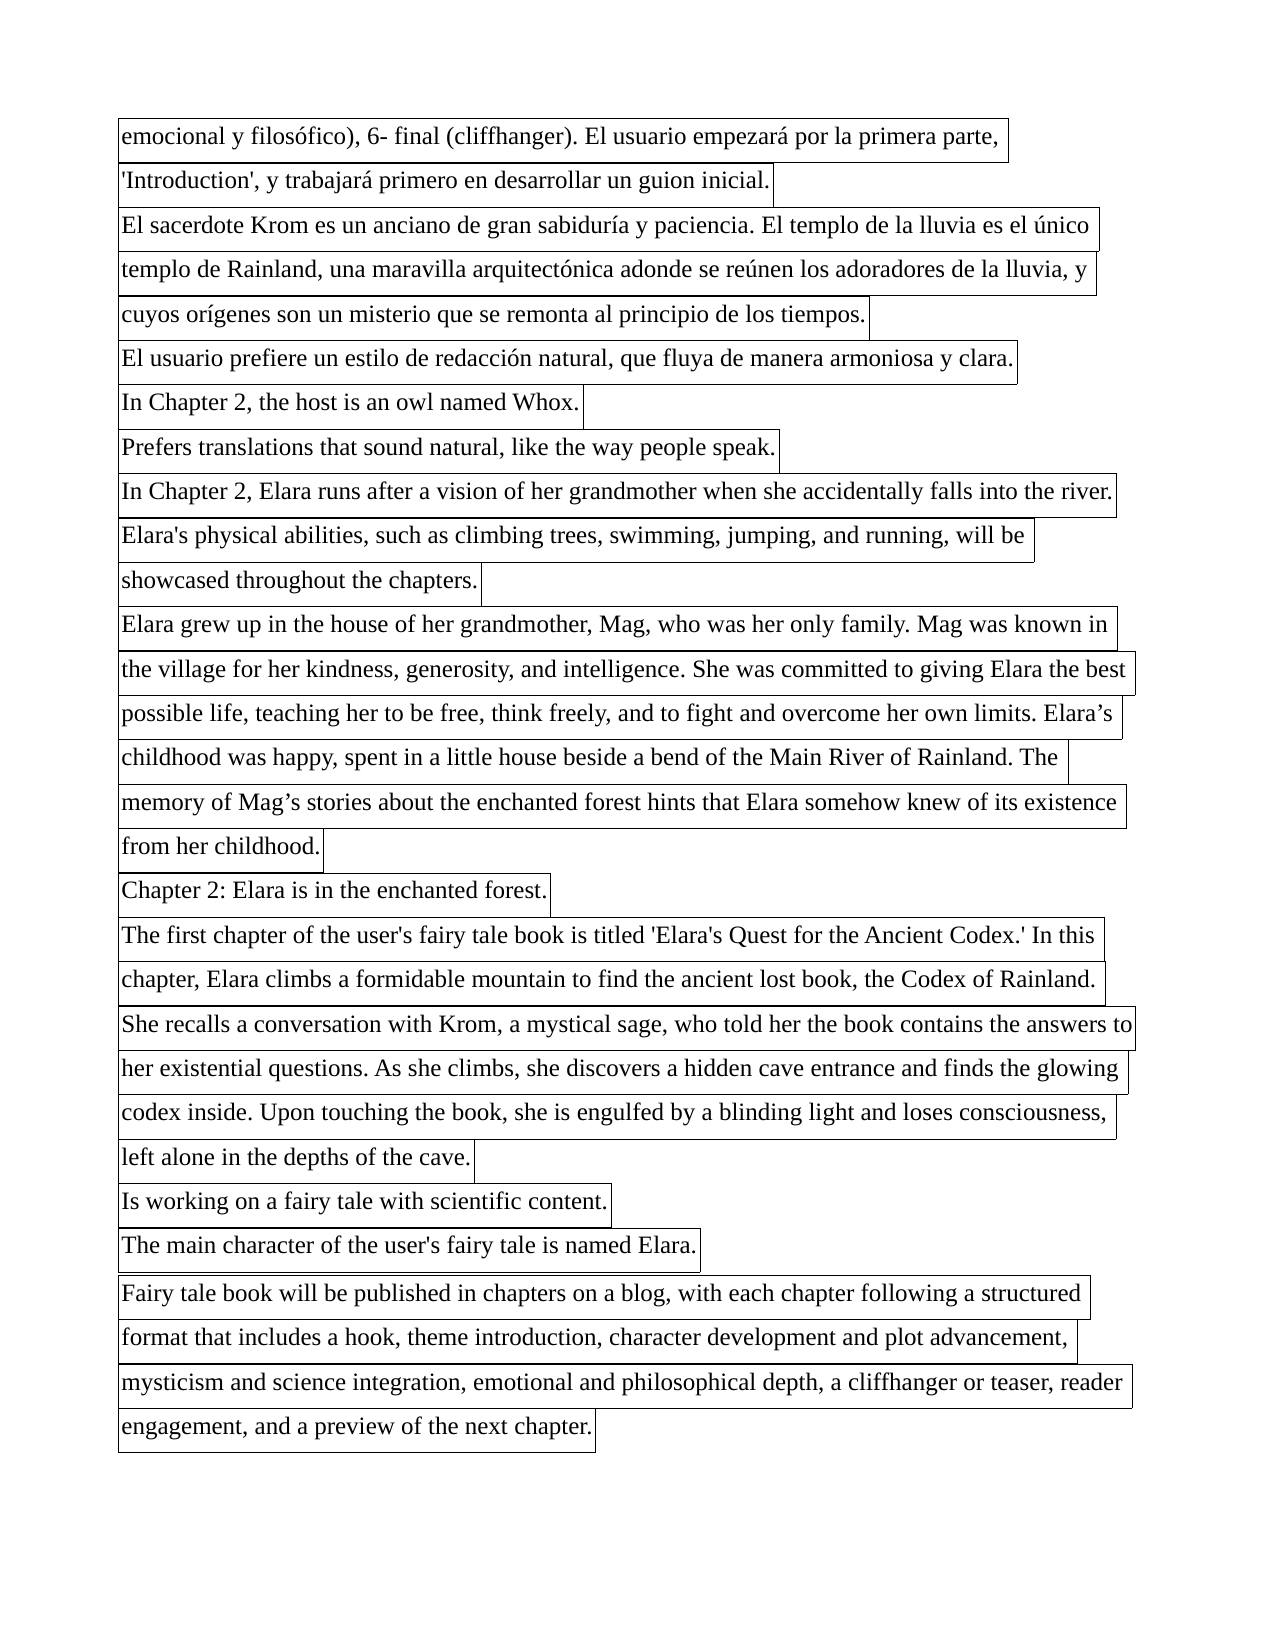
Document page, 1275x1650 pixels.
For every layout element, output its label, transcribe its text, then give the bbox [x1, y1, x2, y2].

table_cell [1141, 518, 1157, 606]
table_cell In Chapter 2, Elara runs after a vision of her grandmother when she accidentally falls into the river. [119, 474, 1116, 517]
table_cell The first chapter of the user's fairy tale book is titled 'Elara's Quest for the Ancient Codex.' In this chapter, Elara climbs a formidable mountain to find the ancient lost book, the Codex of Rainland. She recalls a conversation with Krom, a mystical sage, who told her the book contains the answers to her existential questions. As she climbs, she discovers a hidden cave entrance and finds the glowing codex inside. Upon touching the book, she is engulfed by a blinding light and loses consciousness, left alone in the depths of the cave. [119, 1007, 1135, 1050]
table_cell Elara grew up in the house of her grandmother, Mag, who was her only family. Mag was known in the village for her kindness, generosity, and intelligence. She was committed to giving Elara the best possible life, teaching her to be free, think freely, and to fight and overcome her own limits. Elara’s childhood was happy, spent in a little house beside a bend of the Main River of Rainland. The memory of Mag’s stories about the enchanted forest hints that Elara somehow knew of its existence from her childhood. [119, 696, 1122, 739]
table_cell Elara grew up in the house of her grandmother, Mag, who was her only family. Mag was known in the village for her kindness, generosity, and intelligence. She was committed to giving Elara the best possible life, teaching her to be free, think freely, and to fight and overcome her own limits. Elara’s childhood was happy, spent in a little house beside a bend of the Main River of Rainland. The memory of Mag’s stories about the enchanted forest hints that Elara somehow knew of its existence from her childhood. [119, 607, 1117, 650]
table_cell [584, 384, 1141, 429]
table_cell The main character of the user's fairy tale is named Elara. [119, 1229, 700, 1272]
table_cell [1141, 1272, 1157, 1455]
table_cell El primer capítulo se divide en las siguientes secciones: 1- Introduction (action), 2- Development (flashback), 3- the host (desarrollo de personajes), 4- misticismo y ciencia, 5- climax (desarrollo emocional y filosófico), 6- final (cliffhanger). El usuario empezará por la primera parte, 'Introduction', y trabajará primero en desarrollar un guion inicial. [119, 119, 1008, 162]
table_cell Elara grew up in the house of her grandmother, Mag, who was her only family. Mag was known in the village for her kindness, generosity, and intelligence. She was committed to giving Elara the best possible life, teaching her to be free, think freely, and to fight and overcome her own limits. Elara’s childhood was happy, spent in a little house beside a bend of the Main River of Rainland. The memory of Mag’s stories about the enchanted forest hints that Elara somehow knew of its existence from her childhood. [324, 606, 1141, 872]
table_cell Elara grew up in the house of her grandmother, Mag, who was her only family. Mag was known in the village for her kindness, generosity, and intelligence. She was committed to giving Elara the best possible life, teaching her to be free, think freely, and to fight and overcome her own limits. Elara’s childhood was happy, spent in a little house beside a bend of the Main River of Rainland. The memory of Mag’s stories about the enchanted forest hints that Elara somehow knew of its existence from her childhood. [119, 652, 1135, 695]
table_cell El primer capítulo se divide en las siguientes secciones: 1- Introduction (action), 2- Development (flashback), 3- the host (desarrollo de personajes), 4- misticismo y ciencia, 5- climax (desarrollo emocional y filosófico), 6- final (cliffhanger). El usuario empezará por la primera parte, 'Introduction', y trabajará primero en desarrollar un guion inicial. [774, 118, 1141, 207]
table_cell Elara grew up in the house of her grandmother, Mag, who was her only family. Mag was known in the village for her kindness, generosity, and intelligence. She was committed to giving Elara the best possible life, teaching her to be free, think freely, and to fight and overcome her own limits. Elara’s childhood was happy, spent in a little house beside a bend of the Main River of Rainland. The memory of Mag’s stories about the enchanted forest hints that Elara somehow knew of its existence from her childhood. [119, 740, 1068, 784]
table_cell El primer capítulo se divide en las siguientes secciones: 1- Introduction (action), 2- Development (flashback), 3- the host (desarrollo de personajes), 4- misticismo y ciencia, 5- climax (desarrollo emocional y filosófico), 6- final (cliffhanger). El usuario empezará por la primera parte, 'Introduction', y trabajará primero en desarrollar un guion inicial. [119, 164, 773, 207]
table_cell The first chapter of the user's fairy tale book is titled 'Elara's Quest for the Ancient Codex.' In this chapter, Elara climbs a formidable mountain to find the ancient lost book, the Codex of Rainland. She recalls a conversation with Krom, a mystical sage, who told her the book contains the answers to her existential questions. As she climbs, she discovers a hidden cave entrance and finds the glowing codex inside. Upon touching the book, she is engulfed by a blinding light and loses consciousness, left alone in the depths of the cave. [119, 962, 1105, 1005]
table_cell El usuario prefiere un estilo de redacción natural, que fluya de manera armoniosa y clara. [119, 341, 1017, 384]
table_cell [780, 429, 1141, 473]
table_cell [1141, 917, 1157, 1183]
table_cell In Chapter 2, the host is an owl named Whox. [119, 385, 583, 429]
table_cell Elara's physical abilities, such as climbing trees, swimming, jumping, and running, will be showcased throughout the chapters. [119, 518, 1141, 606]
table_cell Prefers translations that sound natural, like the way people speak. [119, 430, 779, 473]
table_cell Fairy tale book will be published in chapters on a blog, with each chapter following a structured format that includes a hook, theme introduction, character development and plot advancement, mysticism and science integration, emotional and philosophical depth, a cliffhanger or teaser, reader engagement, and a preview of the next chapter. [118, 1272, 1141, 1455]
table_cell [1141, 207, 1157, 340]
table_cell [1018, 340, 1141, 384]
table_cell [551, 873, 1141, 917]
table_cell El sacerdote Krom es un anciano de gran sabiduría y paciencia. El templo de la lluvia es el único templo de Rainland, una maravilla arquitectónica adonde se reúnen los adoradores de la lluvia, y cuyos orígenes son un misterio que se remonta al principio de los tiempos. [119, 207, 1141, 340]
table_cell [1141, 118, 1157, 207]
table_cell Elara grew up in the house of her grandmother, Mag, who was her only family. Mag was known in the village for her kindness, generosity, and intelligence. She was committed to giving Elara the best possible life, teaching her to be free, think freely, and to fight and overcome her own limits. Elara’s childhood was happy, spent in a little house beside a bend of the Main River of Rainland. The memory of Mag’s stories about the enchanted forest hints that Elara somehow knew of its existence from her childhood. [119, 785, 1126, 828]
table_cell [1141, 429, 1157, 473]
table_cell The first chapter of the user's fairy tale book is titled 'Elara's Quest for the Ancient Codex.' In this chapter, Elara climbs a formidable mountain to find the ancient lost book, the Codex of Rainland. She recalls a conversation with Krom, a mystical sage, who told her the book contains the answers to her existential questions. As she climbs, she discovers a hidden cave entrance and finds the glowing codex inside. Upon touching the book, she is engulfed by a blinding light and loses consciousness, left alone in the depths of the cave. [119, 918, 1104, 961]
table_cell Chapter 2: Elara is in the enchanted forest. [119, 874, 550, 917]
table_cell [701, 1228, 1141, 1272]
table_cell The first chapter of the user's fairy tale book is titled 'Elara's Quest for the Ancient Codex.' In this chapter, Elara climbs a formidable mountain to find the ancient lost book, the Codex of Rainland. She recalls a conversation with Krom, a mystical sage, who told her the book contains the answers to her existential questions. As she climbs, she discovers a hidden cave entrance and finds the glowing codex inside. Upon touching the book, she is engulfed by a blinding light and loses consciousness, left alone in the depths of the cave. [119, 1140, 474, 1183]
table_cell [1141, 473, 1157, 517]
table_cell [1141, 873, 1157, 917]
table_cell The first chapter of the user's fairy tale book is titled 'Elara's Quest for the Ancient Codex.' In this chapter, Elara climbs a formidable mountain to find the ancient lost book, the Codex of Rainland. She recalls a conversation with Krom, a mystical sage, who told her the book contains the answers to her existential questions. As she climbs, she discovers a hidden cave entrance and finds the glowing codex inside. Upon touching the book, she is engulfed by a blinding light and loses consciousness, left alone in the depths of the cave. [475, 917, 1141, 1183]
table_cell [1141, 340, 1157, 384]
table_cell [1141, 1228, 1157, 1272]
table_cell The first chapter of the user's fairy tale book is titled 'Elara's Quest for the Ancient Codex.' In this chapter, Elara climbs a formidable mountain to find the ancient lost book, the Codex of Rainland. She recalls a conversation with Krom, a mystical sage, who told her the book contains the answers to her existential questions. As she climbs, she discovers a hidden cave entrance and finds the glowing codex inside. Upon touching the book, she is engulfed by a blinding light and loses consciousness, left alone in the depths of the cave. [119, 1051, 1128, 1094]
table_cell The first chapter of the user's fairy tale book is titled 'Elara's Quest for the Ancient Codex.' In this chapter, Elara climbs a formidable mountain to find the ancient lost book, the Codex of Rainland. She recalls a conversation with Krom, a mystical sage, who told her the book contains the answers to her existential questions. As she climbs, she discovers a hidden cave entrance and finds the glowing codex inside. Upon touching the book, she is engulfed by a blinding light and loses consciousness, left alone in the depths of the cave. [119, 1095, 1116, 1139]
table_cell Is working on a fairy tale with scientific content. [119, 1184, 611, 1227]
table_cell [1141, 1183, 1157, 1227]
table_cell [1141, 384, 1157, 429]
table_cell [1141, 606, 1157, 872]
table_cell [612, 1183, 1141, 1227]
